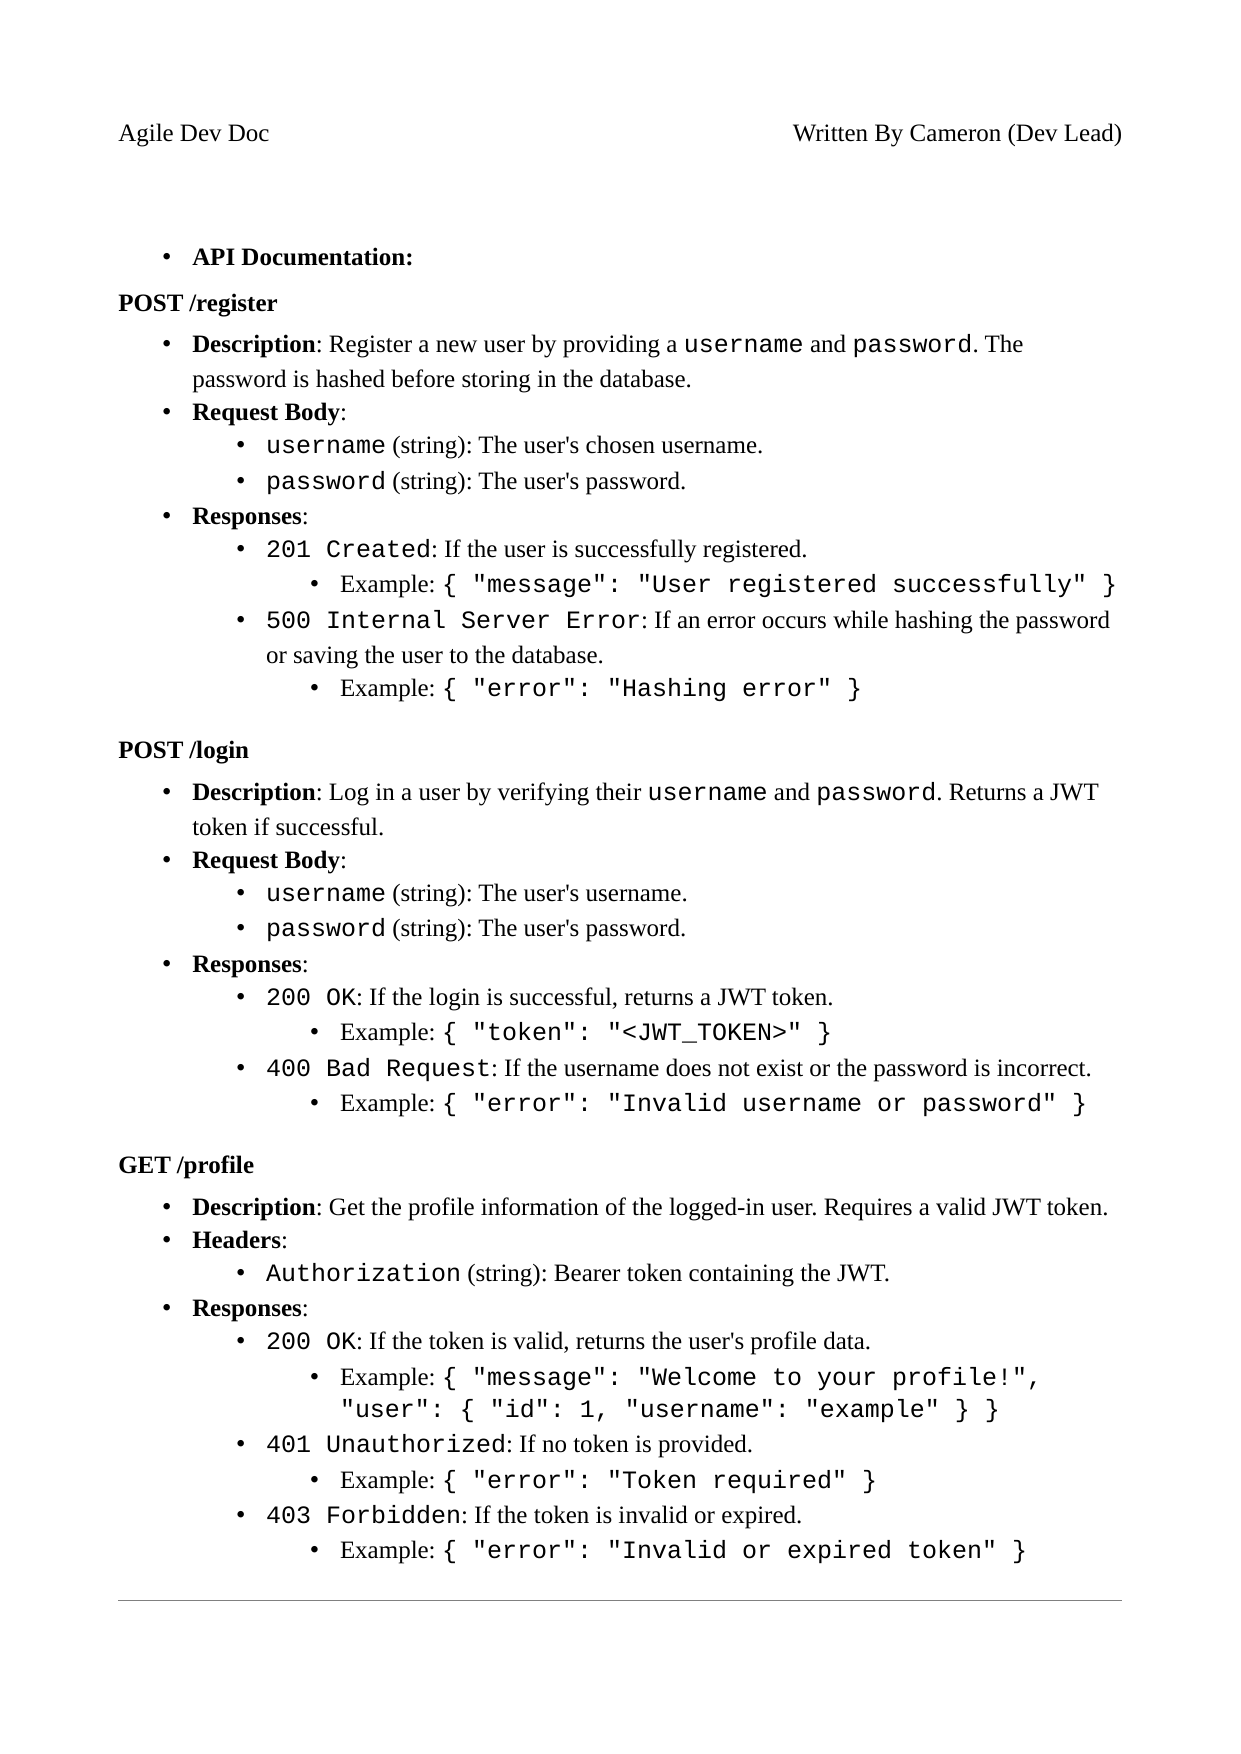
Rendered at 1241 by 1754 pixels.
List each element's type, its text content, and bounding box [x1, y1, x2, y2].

list Responses: [162, 1293, 1122, 1322]
list Description: Log in a user by verifying their username and password. Returns a JWT token if successful. [162, 777, 1122, 841]
list Example: { "error": "Token required" } [310, 1465, 1122, 1496]
list Example: { "error": "Hashing error" } [310, 673, 1122, 704]
list 201 Created: If the user is successfully registered. [236, 534, 1122, 565]
subtitle GET /profile [118, 1151, 1122, 1179]
list Authorization (string): Bearer token containing the JWT. [236, 1258, 1122, 1289]
list Example: { "message": "User registered successfully" } [310, 569, 1122, 600]
list 200 OK: If the token is valid, returns the user's profile data. [236, 1326, 1122, 1357]
list Example: { "error": "Invalid or expired token" } [310, 1536, 1122, 1566]
list password (string): The user's password. [236, 466, 1122, 497]
list 500 Internal Server Error: If an error occurs while hashing the password or saving the user to the database. [236, 605, 1122, 669]
list Description: Register a new user by providing a username and password. The password is hashed before storing in the database. [162, 329, 1122, 393]
list Description: Get the profile information of the logged-in user. Requires a valid JWT token. [162, 1192, 1122, 1221]
list Request Body: [162, 845, 1122, 874]
list Request Body: [162, 397, 1122, 426]
subtitle POST /login [118, 736, 1122, 764]
list username (string): The user's username. [236, 878, 1122, 909]
list Example: { "message": "Welcome to your profile!", "user": { "id": 1, "username": "example" } } [310, 1362, 1122, 1425]
list Example: { "token": "<JWT_TOKEN>" } [310, 1017, 1122, 1048]
list API Documentation: [162, 242, 1122, 271]
list 400 Bad Request: If the username does not exist or the password is incorrect. [236, 1053, 1122, 1083]
subtitle POST /register [118, 288, 1122, 317]
list password (string): The user's password. [236, 913, 1122, 944]
list 401 Unauthorized: If no token is provided. [236, 1429, 1122, 1460]
list username (string): The user's chosen username. [236, 430, 1122, 461]
list Responses: [162, 501, 1122, 530]
list Responses: [162, 949, 1122, 978]
list 403 Forbidden: If the token is invalid or expired. [236, 1500, 1122, 1531]
list Headers: [162, 1225, 1122, 1254]
list 200 OK: If the login is successful, returns a JWT token. [236, 982, 1122, 1013]
list Example: { "error": "Invalid username or password" } [310, 1088, 1122, 1119]
